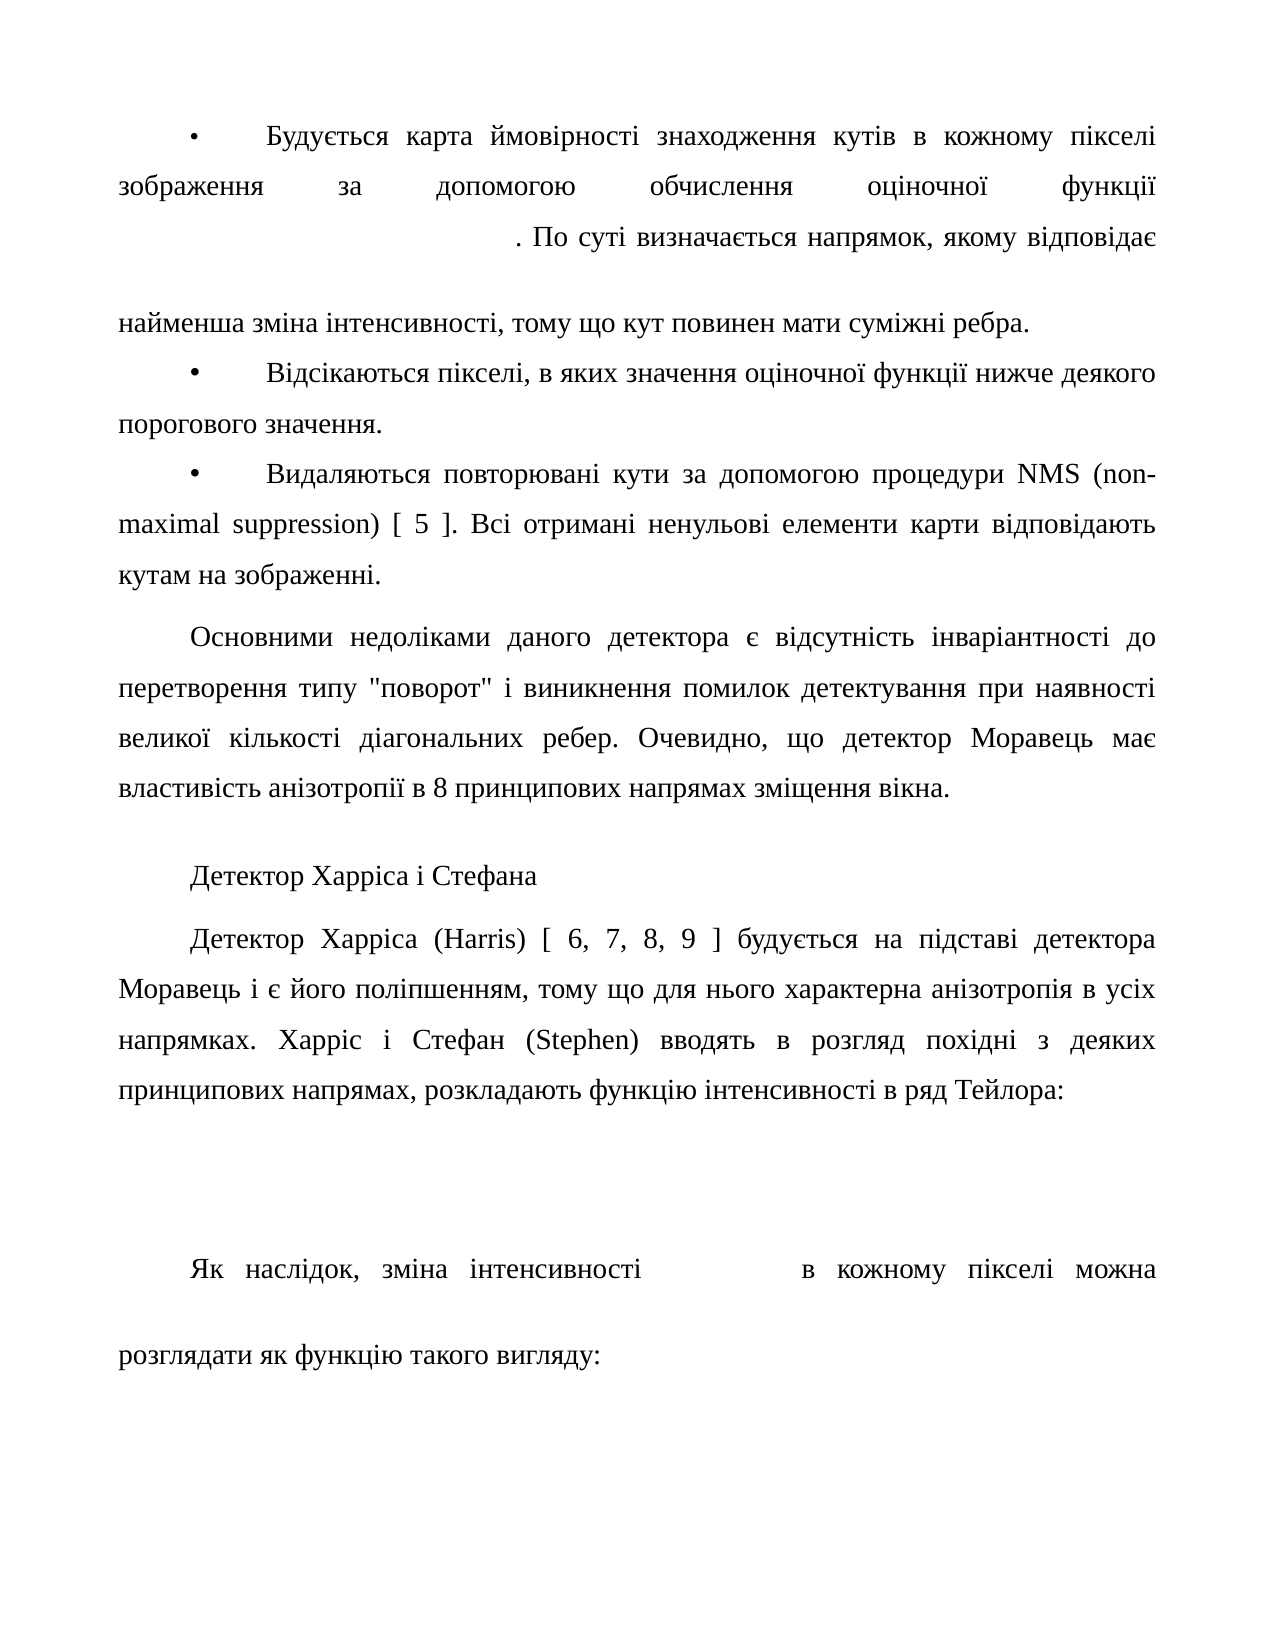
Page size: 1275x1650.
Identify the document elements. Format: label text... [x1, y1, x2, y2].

list Видаляються повторювані кути за допомогою процедури NMS (non-maximal suppression) [ 5 ]. Всі отримані ненульові елементи карти відповідають кутам на зображенні. [118, 456, 1157, 590]
text Як наслідок, зміна інтенсивності в кожному пікселі можна розглядати як функцію такого вигляду: [118, 1251, 1157, 1371]
list Будується карта ймовірності знаходження кутів в кожному пікселі зображення за допомогою обчислення оціночної функції . По суті визначається напрямок, якому відповідає найменша зміна інтенсивності, тому що кут повинен мати суміжні ребра. [118, 118, 1157, 338]
text Основними недоліками даного детектора є відсутність інваріантності до перетворення типу "поворот" і виникнення помилок детектування при наявності великої кількості діагональних ребер. Очевидно, що детектор Моравець має властивість анізотропії в 8 принципових напрямах зміщення вікна. [118, 619, 1157, 804]
text Детектор Харріса (Harris) [ 6, 7, 8, 9 ] будується на підставі детектора Моравець і є його поліпшенням, тому що для нього характерна анізотропія в усіх напрямках. Харріс і Стефан (Stephen) вводять в розгляд похідні з деяких принципових напрямах, розкладають функцію інтенсивності в ряд Тейлора: [118, 921, 1157, 1106]
list Відсікаються пікселі, в яких значення оціночної функції нижче деякого порогового значення. [118, 355, 1157, 439]
subtitle Детектор Харріса і Стефана [118, 858, 1157, 892]
